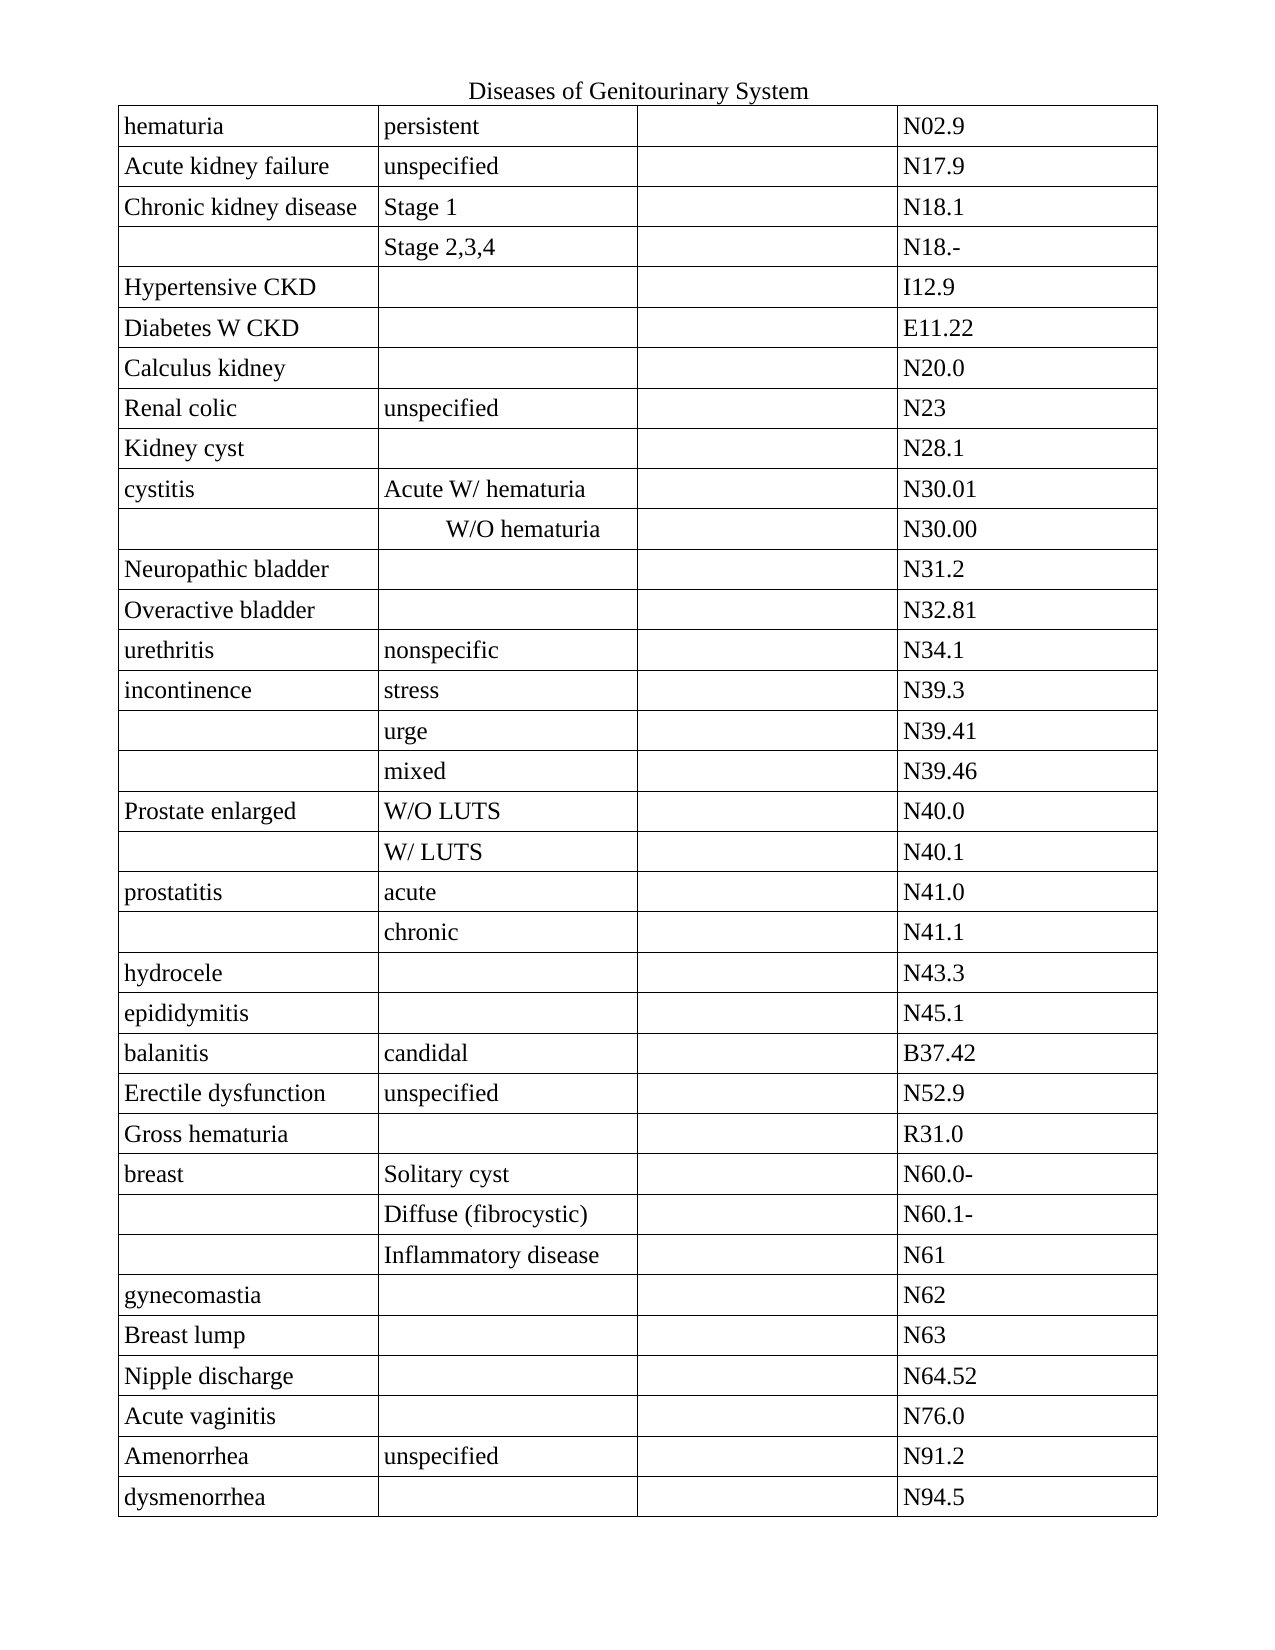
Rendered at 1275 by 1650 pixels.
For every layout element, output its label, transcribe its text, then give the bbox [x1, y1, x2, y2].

table_cell [638, 227, 897, 266]
table_header N02.9 [898, 106, 1157, 146]
table_cell Inflammatory disease [379, 1235, 637, 1274]
table_cell [379, 308, 637, 347]
table_cell Diabetes W CKD [119, 308, 378, 347]
table_cell N60.1- [898, 1195, 1157, 1234]
table_cell Nipple discharge [119, 1356, 378, 1395]
table_cell unspecified [379, 1437, 637, 1476]
table_cell Acute vaginitis [119, 1396, 378, 1436]
table_cell [638, 509, 897, 549]
table_cell unspecified [379, 147, 637, 186]
table_cell Amenorrhea [119, 1437, 378, 1476]
table_cell [638, 1396, 897, 1436]
table_cell [119, 912, 378, 952]
table_cell [638, 147, 897, 186]
table_cell [638, 469, 897, 508]
table_cell R31.0 [898, 1114, 1157, 1153]
table_cell N34.1 [898, 630, 1157, 669]
table_cell W/O LUTS [379, 792, 637, 831]
table_cell [638, 308, 897, 347]
table_cell urethritis [119, 630, 378, 669]
table_cell [379, 429, 637, 468]
table_header persistent [379, 106, 637, 146]
table_cell acute [379, 872, 637, 911]
table_cell N31.2 [898, 550, 1157, 589]
table_cell N30.00 [898, 509, 1157, 549]
table_cell [379, 348, 637, 387]
table_cell [638, 1356, 897, 1395]
table_cell [638, 1034, 897, 1073]
table_cell N62 [898, 1275, 1157, 1314]
table_cell [638, 389, 897, 428]
table_cell N28.1 [898, 429, 1157, 468]
table_header hematuria [119, 106, 378, 146]
table_cell W/O hematuria [379, 509, 637, 549]
table_header [638, 106, 897, 146]
table_cell [638, 429, 897, 468]
text Diseases of Genitourinary System [118, 76, 1157, 105]
table_cell [119, 1235, 378, 1274]
table_cell [379, 1396, 637, 1436]
table_cell [638, 1477, 897, 1516]
table_cell N17.9 [898, 147, 1157, 186]
table_cell E11.22 [898, 308, 1157, 347]
table_cell [119, 711, 378, 750]
table_cell N45.1 [898, 993, 1157, 1032]
table_cell Calculus kidney [119, 348, 378, 387]
table_cell incontinence [119, 671, 378, 710]
table_cell [638, 953, 897, 992]
table_cell Kidney cyst [119, 429, 378, 468]
table_cell N41.0 [898, 872, 1157, 911]
table_cell [379, 267, 637, 307]
table_cell N61 [898, 1235, 1157, 1274]
table_cell cystitis [119, 469, 378, 508]
table_cell prostatitis [119, 872, 378, 911]
table_cell Renal colic [119, 389, 378, 428]
table_cell N94.5 [898, 1477, 1157, 1516]
table_cell dysmenorrhea [119, 1477, 378, 1516]
table_cell W/ LUTS [379, 832, 637, 871]
table_cell [379, 1356, 637, 1395]
table_cell [638, 1114, 897, 1153]
table_cell gynecomastia [119, 1275, 378, 1314]
table_cell [379, 1316, 637, 1355]
table_cell [638, 187, 897, 226]
table_cell N52.9 [898, 1074, 1157, 1113]
table_cell Solitary cyst [379, 1154, 637, 1194]
table_cell [638, 630, 897, 669]
table_cell Overactive bladder [119, 590, 378, 629]
table_cell nonspecific [379, 630, 637, 669]
table_cell Diffuse (fibrocystic) [379, 1195, 637, 1234]
table_cell N32.81 [898, 590, 1157, 629]
table_cell [379, 1114, 637, 1153]
table_cell [379, 993, 637, 1032]
table_cell Prostate enlarged [119, 792, 378, 831]
table_cell N20.0 [898, 348, 1157, 387]
table_cell [638, 993, 897, 1032]
table_cell [638, 671, 897, 710]
table_cell [638, 1074, 897, 1113]
table_cell Acute kidney failure [119, 147, 378, 186]
table_cell Breast lump [119, 1316, 378, 1355]
table_cell [638, 711, 897, 750]
table_cell [638, 751, 897, 791]
table_cell N18.1 [898, 187, 1157, 226]
table_cell N39.41 [898, 711, 1157, 750]
table_cell Hypertensive CKD [119, 267, 378, 307]
table_cell hydrocele [119, 953, 378, 992]
table_cell N43.3 [898, 953, 1157, 992]
table_cell [379, 1275, 637, 1314]
table_cell [638, 1154, 897, 1194]
table_cell stress [379, 671, 637, 710]
table_cell Stage 2,3,4 [379, 227, 637, 266]
table_cell N40.1 [898, 832, 1157, 871]
table_cell mixed [379, 751, 637, 791]
table_cell N39.46 [898, 751, 1157, 791]
table_cell N40.0 [898, 792, 1157, 831]
table_cell N39.3 [898, 671, 1157, 710]
table_cell N91.2 [898, 1437, 1157, 1476]
table_cell [638, 550, 897, 589]
table_cell [638, 912, 897, 952]
table_cell breast [119, 1154, 378, 1194]
table_cell N41.1 [898, 912, 1157, 952]
table_cell N76.0 [898, 1396, 1157, 1436]
table_cell [119, 509, 378, 549]
table_cell chronic [379, 912, 637, 952]
table_cell [379, 953, 637, 992]
table_cell [379, 550, 637, 589]
table_cell urge [379, 711, 637, 750]
table_cell [638, 872, 897, 911]
table_cell I12.9 [898, 267, 1157, 307]
table_cell [638, 1195, 897, 1234]
table_cell balanitis [119, 1034, 378, 1073]
table_cell Gross hematuria [119, 1114, 378, 1153]
table_cell [119, 227, 378, 266]
table_cell [638, 1316, 897, 1355]
table_cell N23 [898, 389, 1157, 428]
table_cell Acute W/ hematuria [379, 469, 637, 508]
table_cell Stage 1 [379, 187, 637, 226]
table_cell [638, 590, 897, 629]
table_cell [638, 792, 897, 831]
table_cell N64.52 [898, 1356, 1157, 1395]
table_cell N30.01 [898, 469, 1157, 508]
table_cell [379, 1477, 637, 1516]
table_cell [638, 1275, 897, 1314]
table_cell N63 [898, 1316, 1157, 1355]
table_cell Erectile dysfunction [119, 1074, 378, 1113]
table_cell unspecified [379, 389, 637, 428]
table_cell unspecified [379, 1074, 637, 1113]
table_cell N60.0- [898, 1154, 1157, 1194]
table_cell Chronic kidney disease [119, 187, 378, 226]
table_cell [638, 1437, 897, 1476]
table_cell [119, 751, 378, 791]
table_cell [638, 348, 897, 387]
table_cell [119, 1195, 378, 1234]
table_cell [119, 832, 378, 871]
table_cell B37.42 [898, 1034, 1157, 1073]
table_cell Neuropathic bladder [119, 550, 378, 589]
table_cell [638, 267, 897, 307]
table_cell [379, 590, 637, 629]
table_cell [638, 1235, 897, 1274]
table_cell [638, 832, 897, 871]
table_cell N18.- [898, 227, 1157, 266]
table_cell candidal [379, 1034, 637, 1073]
table_cell epididymitis [119, 993, 378, 1032]
